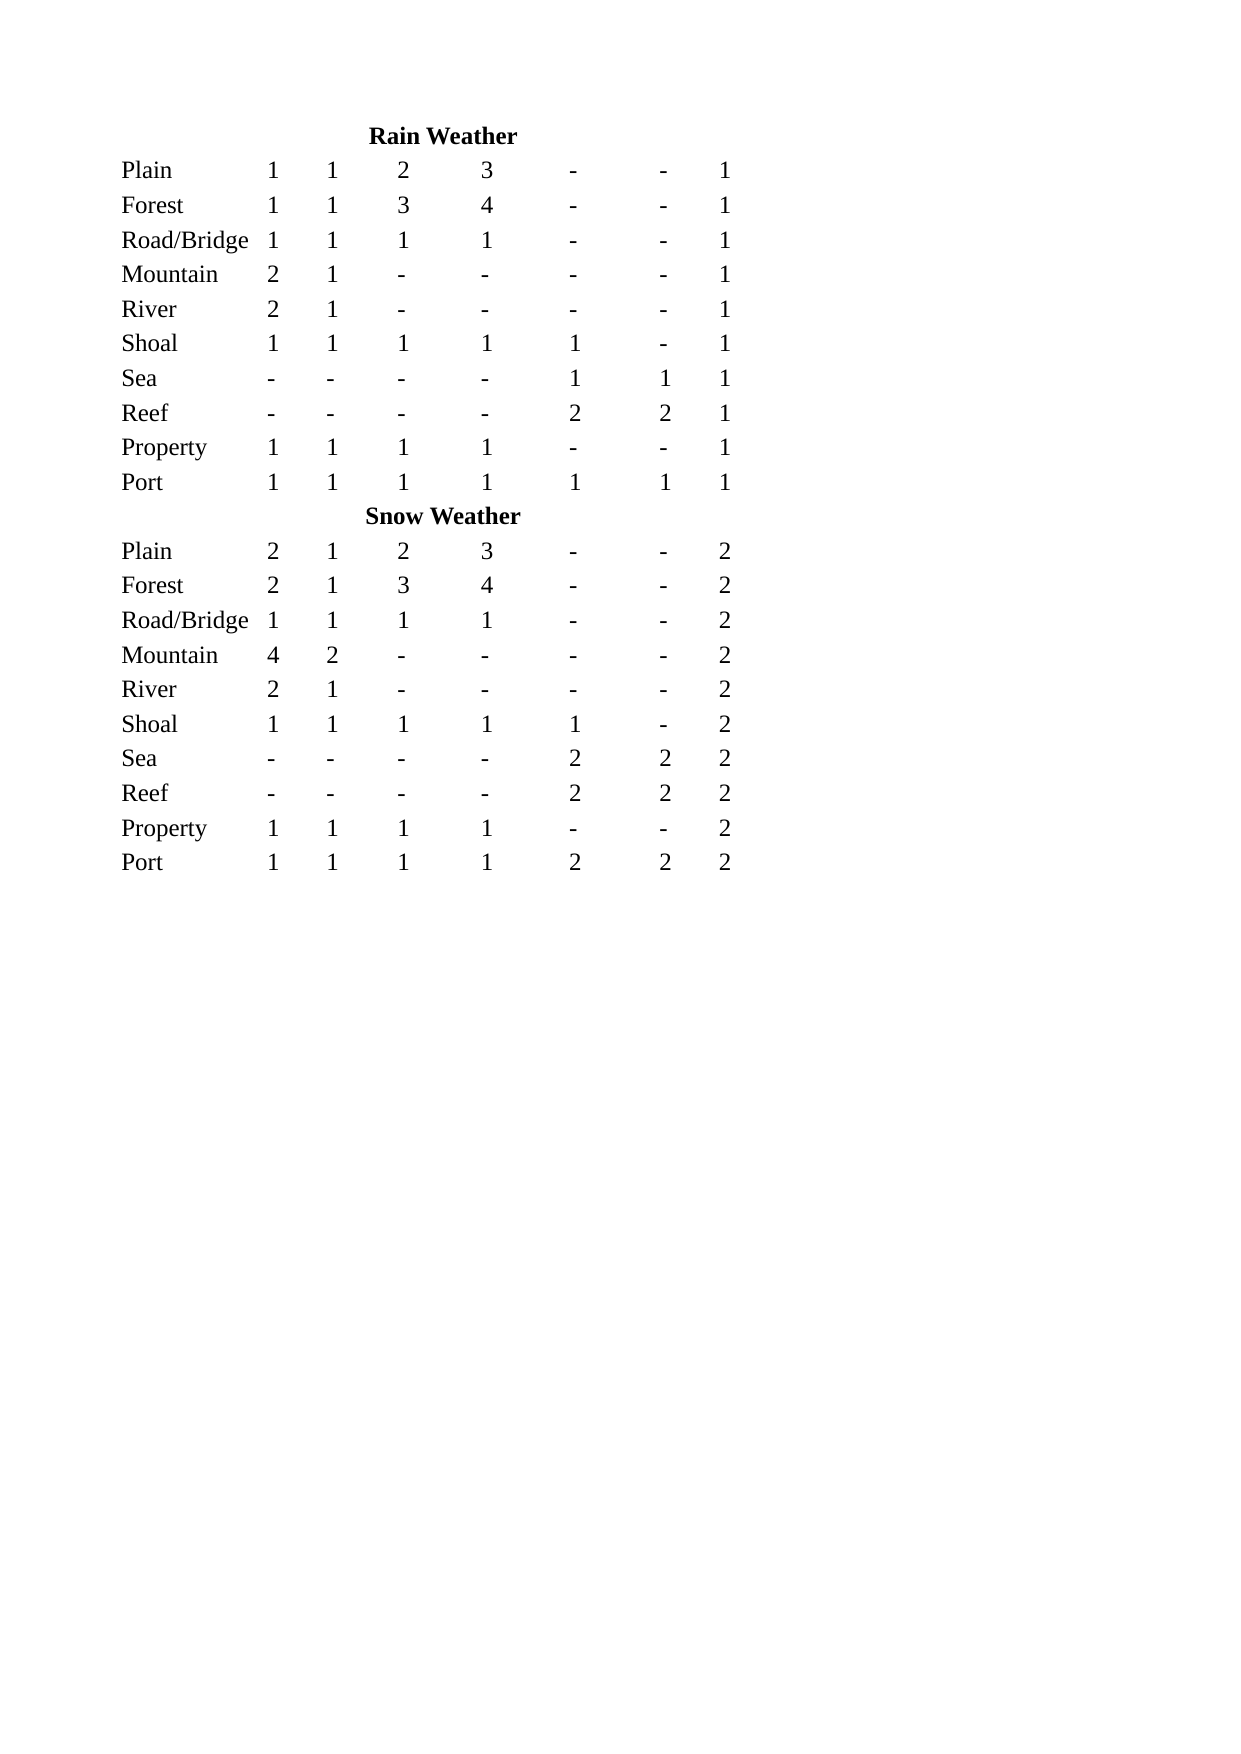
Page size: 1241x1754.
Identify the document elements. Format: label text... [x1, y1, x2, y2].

table_cell 1 [478, 706, 566, 741]
table_cell - [566, 187, 656, 222]
table_cell 1 [716, 429, 774, 464]
table_cell - [566, 637, 656, 671]
table_cell - [566, 568, 656, 602]
table_cell - [478, 291, 566, 326]
table_cell 3 [394, 187, 478, 222]
table_cell - [656, 153, 716, 187]
table_cell 1 [323, 222, 394, 256]
table_cell 1 [323, 568, 394, 602]
table_cell - [656, 533, 716, 568]
table_cell 2 [656, 775, 716, 810]
table_cell Port [118, 464, 264, 498]
table_cell - [264, 741, 323, 775]
table_cell 1 [566, 706, 656, 741]
table_cell River [118, 671, 264, 706]
table_cell 1 [394, 706, 478, 741]
table_cell 1 [264, 602, 323, 637]
table_cell - [656, 706, 716, 741]
table_cell 2 [716, 706, 774, 741]
table_cell - [478, 775, 566, 810]
table_cell - [394, 671, 478, 706]
table_cell - [566, 429, 656, 464]
table_cell - [566, 291, 656, 326]
table_cell 1 [264, 326, 323, 360]
table_cell Forest [118, 187, 264, 222]
table_cell - [656, 671, 716, 706]
table_cell 2 [323, 637, 394, 671]
table_cell Reef [118, 775, 264, 810]
table_cell 2 [566, 844, 656, 879]
table_cell 1 [394, 602, 478, 637]
table_cell 1 [394, 326, 478, 360]
table_cell - [656, 637, 716, 671]
table_cell 4 [478, 568, 566, 602]
table_cell 1 [264, 706, 323, 741]
table_cell 3 [394, 568, 478, 602]
table_cell 1 [566, 326, 656, 360]
table_cell 2 [656, 395, 716, 429]
table_cell 2 [716, 741, 774, 775]
table_cell 2 [566, 395, 656, 429]
table_cell - [656, 326, 716, 360]
table_cell 1 [656, 464, 716, 498]
table_cell - [394, 637, 478, 671]
table_cell 1 [716, 222, 774, 256]
table_cell 2 [656, 844, 716, 879]
table_cell Plain [118, 153, 264, 187]
table_cell 2 [264, 291, 323, 326]
table_cell - [656, 429, 716, 464]
table_cell - [394, 395, 478, 429]
table_cell 1 [478, 464, 566, 498]
table_cell - [264, 775, 323, 810]
table_cell - [566, 810, 656, 844]
table_cell 1 [394, 222, 478, 256]
table_cell 1 [264, 222, 323, 256]
table_cell - [478, 671, 566, 706]
table_cell 1 [323, 291, 394, 326]
table_cell 1 [716, 187, 774, 222]
table_cell 1 [394, 844, 478, 879]
table_cell 1 [478, 810, 566, 844]
table_cell - [323, 741, 394, 775]
table_cell Port [118, 844, 264, 879]
table_cell - [656, 291, 716, 326]
table_cell Property [118, 429, 264, 464]
table_cell - [656, 256, 716, 291]
table_cell Forest [118, 568, 264, 602]
table_cell - [656, 810, 716, 844]
table_cell 1 [323, 602, 394, 637]
table_cell 1 [716, 291, 774, 326]
table_cell - [394, 741, 478, 775]
table_cell - [394, 360, 478, 395]
table_cell 1 [716, 256, 774, 291]
table_cell 1 [716, 326, 774, 360]
table_cell 1 [323, 844, 394, 879]
table_cell 2 [716, 568, 774, 602]
table_cell 1 [323, 326, 394, 360]
table_cell - [566, 533, 656, 568]
table_cell - [394, 291, 478, 326]
table_cell - [478, 256, 566, 291]
table_cell 4 [478, 187, 566, 222]
table_cell 1 [394, 810, 478, 844]
table_cell 1 [478, 844, 566, 879]
table_cell 2 [716, 602, 774, 637]
table_cell - [566, 256, 656, 291]
table_cell - [264, 360, 323, 395]
table_cell Rain Weather [118, 118, 774, 153]
table_cell - [656, 222, 716, 256]
table_cell 1 [323, 671, 394, 706]
table_cell 1 [323, 706, 394, 741]
table_cell Road/Bridge [118, 602, 264, 637]
table_cell 3 [478, 533, 566, 568]
table_cell Sea [118, 360, 264, 395]
table_cell Mountain [118, 256, 264, 291]
table_cell 3 [478, 153, 566, 187]
table_cell - [656, 568, 716, 602]
table_cell 2 [394, 153, 478, 187]
table_cell 2 [264, 671, 323, 706]
table_cell 4 [264, 637, 323, 671]
table_cell 2 [566, 775, 656, 810]
table_cell 1 [478, 326, 566, 360]
table_cell - [566, 222, 656, 256]
table_cell Plain [118, 533, 264, 568]
table_cell 1 [323, 153, 394, 187]
table_cell 1 [478, 429, 566, 464]
table_cell 1 [323, 187, 394, 222]
table_cell 1 [716, 360, 774, 395]
table_cell 1 [264, 153, 323, 187]
table_cell Shoal [118, 706, 264, 741]
table_cell - [323, 775, 394, 810]
table_cell - [478, 741, 566, 775]
table_cell - [656, 602, 716, 637]
table_cell 1 [394, 429, 478, 464]
table_cell - [264, 395, 323, 429]
table_cell - [656, 187, 716, 222]
table_cell 1 [656, 360, 716, 395]
table_cell - [394, 256, 478, 291]
table_cell - [566, 602, 656, 637]
table_cell 2 [716, 637, 774, 671]
table_cell 1 [264, 187, 323, 222]
table_cell - [478, 395, 566, 429]
table_cell Reef [118, 395, 264, 429]
table_cell 1 [323, 429, 394, 464]
table_cell 1 [323, 810, 394, 844]
table_cell - [323, 360, 394, 395]
table_cell 1 [716, 153, 774, 187]
table_cell 1 [394, 464, 478, 498]
table_cell 2 [394, 533, 478, 568]
table_cell - [394, 775, 478, 810]
table_cell 2 [716, 775, 774, 810]
table_cell Mountain [118, 637, 264, 671]
table_cell 1 [323, 256, 394, 291]
table_cell - [478, 637, 566, 671]
table_cell 1 [566, 464, 656, 498]
table_cell 2 [716, 844, 774, 879]
table_cell 1 [323, 464, 394, 498]
table_cell 1 [716, 395, 774, 429]
table_cell - [566, 153, 656, 187]
table_cell 1 [716, 464, 774, 498]
table_cell 1 [478, 222, 566, 256]
table_cell 2 [716, 533, 774, 568]
table_cell 2 [566, 741, 656, 775]
table_cell 2 [264, 568, 323, 602]
table_cell 1 [264, 844, 323, 879]
table_cell Road/Bridge [118, 222, 264, 256]
table_cell 1 [264, 810, 323, 844]
table_cell - [566, 671, 656, 706]
table_cell 1 [264, 429, 323, 464]
table_cell Sea [118, 741, 264, 775]
table_cell 2 [264, 533, 323, 568]
table_cell 1 [478, 602, 566, 637]
table_cell 1 [264, 464, 323, 498]
table_cell 2 [716, 810, 774, 844]
table_cell 1 [323, 533, 394, 568]
table_cell Property [118, 810, 264, 844]
table_cell - [323, 395, 394, 429]
table_cell - [478, 360, 566, 395]
table_cell River [118, 291, 264, 326]
table_cell 2 [716, 671, 774, 706]
table_cell 1 [566, 360, 656, 395]
table_cell Shoal [118, 326, 264, 360]
table_cell 2 [264, 256, 323, 291]
table_cell 2 [656, 741, 716, 775]
table_cell Snow Weather [118, 499, 774, 533]
